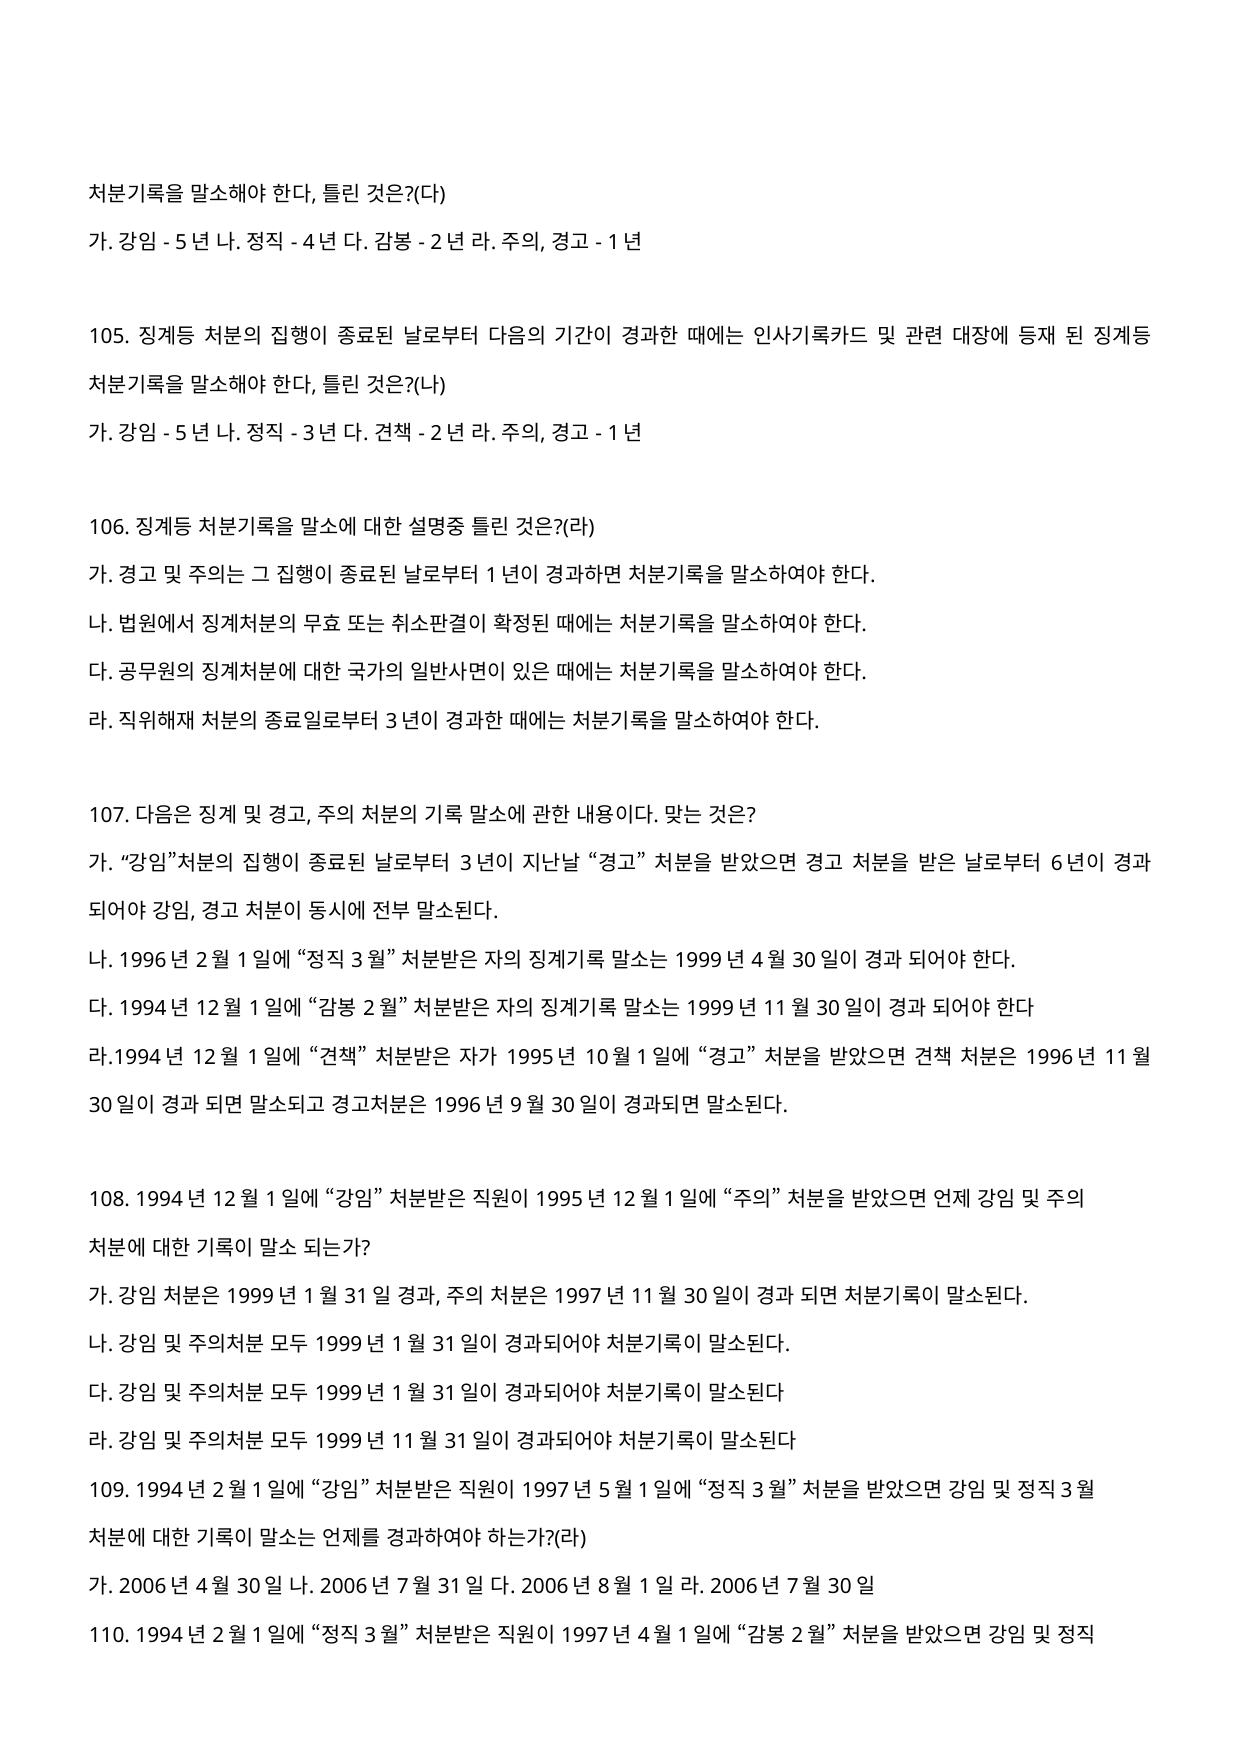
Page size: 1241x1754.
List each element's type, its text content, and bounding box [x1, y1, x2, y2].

text 다. 공무원의 징계처분에 대한 국가의 일반사면이 있은 때에는 처분기록을 말소하여야 한다. [88, 656, 1152, 686]
text 라.1994년 12월 1일에 “견책” 처분받은 자가 1995년 10월1일에 “경고” 처분을 받았으면 견책 처분은 1996년 11월 30일이 경과 되면 말소되고 경고처분은 1996년 9월 30일이 경과되면 말소된다. [88, 1040, 1152, 1119]
text 108. 1994년 12월 1일에 “강임” 처분받은 직원이 1995년 12월1일에 “주의” 처분을 받았으면 언제 강임 및 주의 [88, 1182, 1152, 1213]
text 가. 강임 - 5년 나. 정직 - 3년 다. 견책 - 2년 라. 주의, 경고 - 1년 [88, 416, 1152, 447]
text 107. 다음은 징계 및 경고, 주의 처분의 기록 말소에 관한 내용이다. 맞는 것은? [88, 798, 1152, 828]
text 가. 강임 - 5년 나. 정직 - 4년 다. 감봉 - 2년 라. 주의, 경고 - 1년 [88, 226, 1152, 256]
text 가. 경고 및 주의는 그 집행이 종료된 날로부터 1년이 경과하면 처분기록을 말소하여야 한다. [88, 559, 1152, 589]
text 처분기록을 말소해야 한다, 틀린 것은?(다) [88, 177, 1152, 207]
text 가. 강임 처분은 1999년 1월 31일 경과, 주의 처분은 1997년 11월 30일이 경과 되면 처분기록이 말소된다. [88, 1279, 1152, 1309]
text 가. “강임”처분의 집행이 종료된 날로부터 3년이 지난날 “경고” 처분을 받았으면 경고 처분을 받은 날로부터 6년이 경과 되어야 강임, 경고 처분이 동시에 전부 말소된다. [88, 846, 1152, 925]
text 나. 강임 및 주의처분 모두 1999년 1월 31일이 경과되어야 처분기록이 말소된다. [88, 1328, 1152, 1358]
text 처분에 대한 기록이 말소는 언제를 경과하여야 하는가?(라) [88, 1521, 1152, 1552]
text 라. 강임 및 주의처분 모두 1999년 11월 31일이 경과되어야 처분기록이 말소된다 [88, 1424, 1152, 1455]
text 109. 1994년 2월1일에 “강임” 처분받은 직원이 1997년 5월1일에 “정직 3월” 처분을 받았으면 강임 및 정직3월 [88, 1473, 1152, 1503]
text 106. 징계등 처분기록을 말소에 대한 설명중 틀린 것은?(라) [88, 510, 1152, 541]
text 105. 징계등 처분의 집행이 종료된 날로부터 다음의 기간이 경과한 때에는 인사기록카드 및 관련 대장에 등재 된 징계등 처분기록을 말소해야 한다, 틀린 것은?(나) [88, 319, 1152, 398]
text 나. 1996년 2월 1일에 “정직 3월” 처분받은 자의 징계기록 말소는 1999년 4월 30일이 경과 되어야 한다. [88, 943, 1152, 973]
text 처분에 대한 기록이 말소 되는가? [88, 1231, 1152, 1261]
text 다. 강임 및 주의처분 모두 1999년 1월 31일이 경과되어야 처분기록이 말소된다 [88, 1376, 1152, 1406]
text 라. 직위해재 처분의 종료일로부터 3년이 경과한 때에는 처분기록을 말소하여야 한다. [88, 704, 1152, 734]
text 110. 1994년 2월1일에 “정직3월” 처분받은 직원이 1997년 4월1일에 “감봉 2월” 처분을 받았으면 강임 및 정직 [88, 1618, 1152, 1648]
text 다. 1994년 12월 1일에 “감봉 2월” 처분받은 자의 징계기록 말소는 1999년 11월 30일이 경과 되어야 한다 [88, 992, 1152, 1022]
text 가. 2006년 4월 30일 나. 2006년 7월 31일 다. 2006년 8월 1일 라. 2006년 7월 30일 [88, 1570, 1152, 1600]
text 나. 법원에서 징계처분의 무효 또는 취소판결이 확정된 때에는 처분기록을 말소하여야 한다. [88, 607, 1152, 637]
